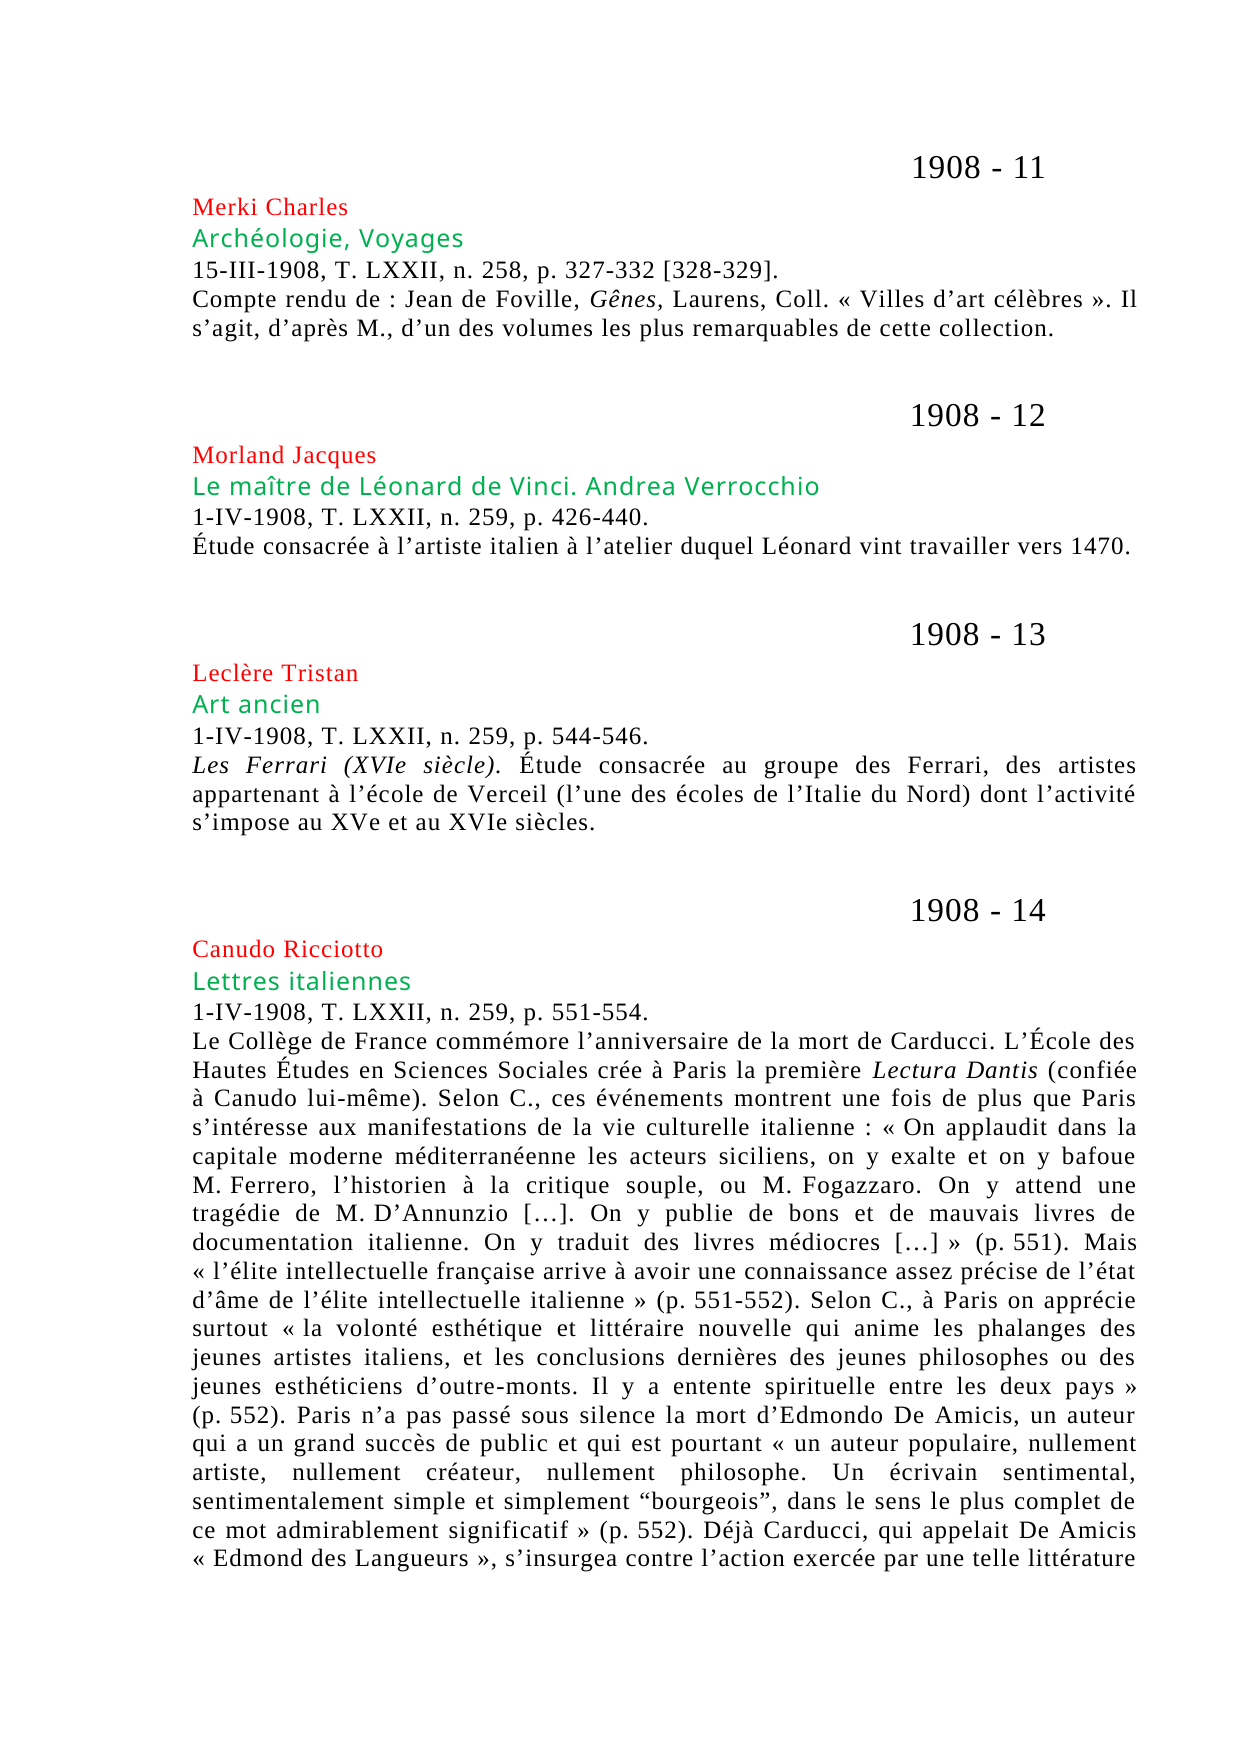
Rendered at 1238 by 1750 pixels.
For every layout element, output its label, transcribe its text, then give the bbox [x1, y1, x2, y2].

text Archéologie, Voyages [192, 221, 1046, 255]
text Le Collège de France commémore l’anniversaire de la mort de Carducci. L’École des Hautes Études en Sciences Sociales crée à Paris la première Lectura Dantis (confiée à Canudo lui‑même). Selon C., ces événements montrent une fois de plus que Paris s’intéresse aux manifestations de la vie culturelle italienne : « On applaudit dans la capitale moderne méditerranéenne les acteurs siciliens, on y exalte et on y bafoue M. Ferrero, l’historien à la critique souple, ou M. Fogazzaro. On y attend une tragédie de M. D’Annunzio […]. On y publie de bons et de mauvais livres de documentation italienne. On y traduit des livres médiocres […] » (p. 551). Mais « l’élite intellectuelle française arrive à avoir une connaissance assez précise de l’état d’âme de l’élite intellectuelle italienne » (p. 551‑552). Selon C., à Paris on apprécie surtout « la volonté esthétique et littéraire nouvelle qui anime les phalanges des jeunes artistes italiens, et les conclusions dernières des jeunes philosophes ou des jeunes esthéticiens d’outre‑monts. Il y a entente spirituelle entre les deux pays » (p. 552). Paris n’a pas passé sous silence la mort d’Edmondo De Amicis, un auteur qui a un grand succès de public et qui est pourtant « un auteur populaire, nullement artiste, nullement créateur, nullement philosophe. Un écrivain sentimental, sentimentalement simple et simplement “bourgeois”, dans le sens le plus complet de ce mot admirablement significatif » (p. 552). Déjà Carducci, qui appelait De Amicis « Edmond des Langueurs », s’insurgea contre l’action exercée par une telle littérature [192, 1026, 1137, 1572]
subtitle 1908 ‑ 14 [192, 890, 1046, 928]
subtitle 1908 ‑ 11 [192, 148, 1046, 186]
subtitle 1908 ‑ 12 [192, 395, 1046, 433]
text 15‑III‑1908, T. LXXII, n. 258, p. 327‑332 [328‑329]. [192, 255, 1137, 284]
text Le maître de Léonard de Vinci. Andrea Verrocchio [192, 468, 1046, 502]
text 1‑IV‑1908, T. LXXII, n. 259, p. 551‑554. [192, 997, 1137, 1026]
text Les Ferrari (XVIe siècle). Étude consacrée au groupe des Ferrari, des artistes appartenant à l’école de Verceil (l’une des écoles de l’Italie du Nord) dont l’activité s’impose au XVe et au XVIe siècles. [192, 750, 1137, 836]
text Morland Jacques [192, 440, 1046, 468]
text 1‑IV‑1908, T. LXXII, n. 259, p. 544‑546. [192, 721, 1137, 750]
text Lettres italiennes [192, 963, 1046, 997]
text Leclère Tristan [192, 658, 1046, 687]
text Étude consacrée à l’artiste italien à l’atelier duquel Léonard vint travailler vers 1470. [192, 531, 1137, 560]
text Canudo Ricciotto [192, 934, 1046, 963]
text Merki Charles [192, 192, 1046, 221]
subtitle 1908 ‑ 13 [192, 614, 1046, 652]
text 1‑IV‑1908, T. LXXII, n. 259, p. 426‑440. [192, 502, 1137, 531]
text Art ancien [192, 687, 1046, 721]
text Compte rendu de : Jean de Foville, Gênes, Laurens, Coll. « Villes d’art célèbres ». Il s’agit, d’après M., d’un des volumes les plus remarquables de cette collection. [192, 284, 1137, 341]
